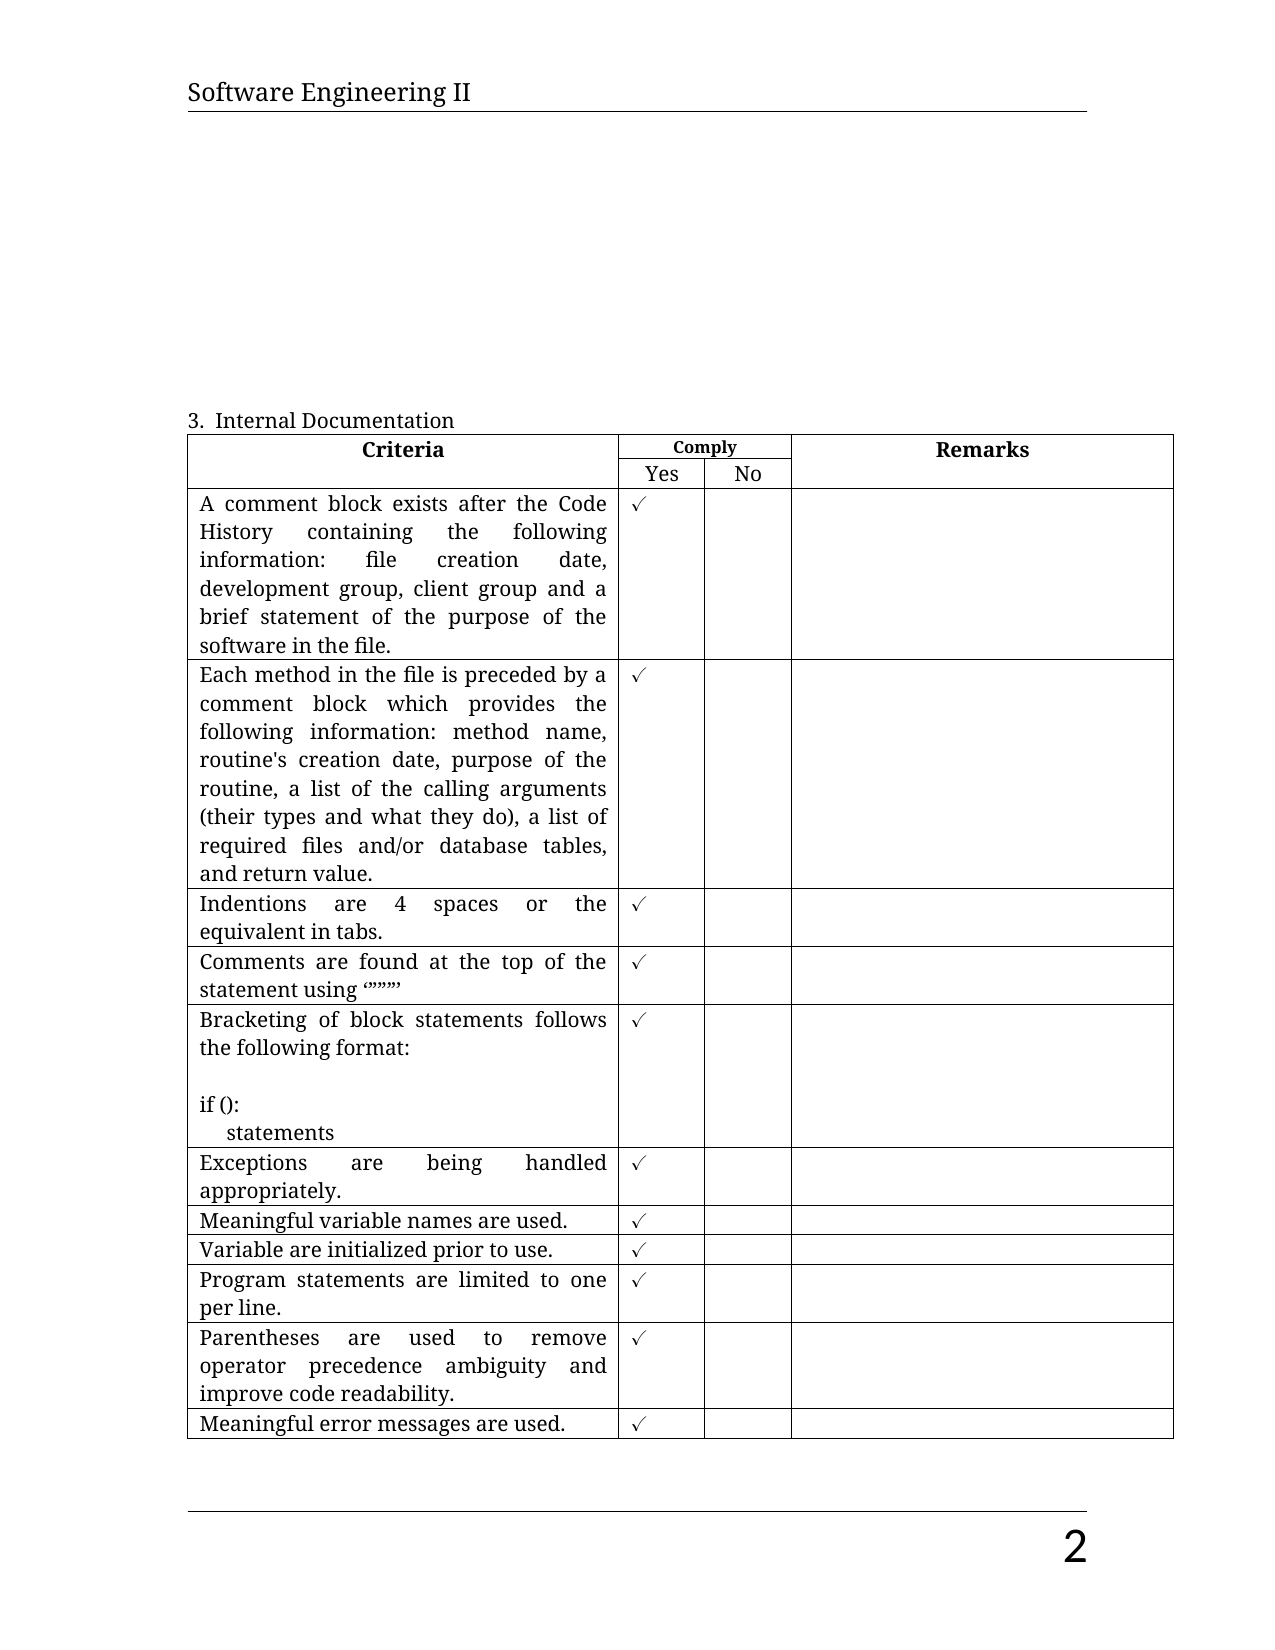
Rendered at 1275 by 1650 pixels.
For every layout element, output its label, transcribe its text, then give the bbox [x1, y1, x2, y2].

table_header Criteria [188, 435, 618, 488]
table_cell [705, 489, 791, 659]
table_cell ✓ [619, 1323, 704, 1408]
table_cell [705, 1409, 791, 1437]
table_cell [792, 1409, 1173, 1437]
table_cell ✓ [619, 1005, 704, 1147]
table_cell ✓ [619, 489, 704, 659]
table_cell [705, 889, 791, 946]
table_cell Exceptions are being handled appropriately. [188, 1148, 618, 1205]
table_cell ✓ [619, 1265, 704, 1322]
table_cell [792, 489, 1173, 659]
table_cell Meaningful variable names are used. [188, 1206, 618, 1234]
table_cell [705, 1265, 791, 1322]
table_cell ✓ [619, 660, 704, 888]
table_cell [792, 1265, 1173, 1322]
table_cell [705, 947, 791, 1004]
table_cell No [705, 459, 791, 488]
table_cell [792, 1206, 1173, 1234]
table_cell Yes [619, 459, 704, 488]
table_cell Program statements are limited to one per line. [188, 1265, 618, 1322]
table_cell [705, 1206, 791, 1234]
table_header Comply [619, 435, 791, 458]
table_cell [792, 660, 1173, 888]
table_cell [792, 889, 1173, 946]
table_cell [792, 1323, 1173, 1408]
text 3. Internal Documentation [187, 406, 1087, 434]
table_cell [705, 1323, 791, 1408]
table_cell ✓ [619, 1148, 704, 1205]
table_cell [792, 1005, 1173, 1147]
table_cell ✓ [619, 1206, 704, 1234]
table_cell [792, 1148, 1173, 1205]
table_cell A comment block exists after the Code History containing the following information: file creation date, development group, client group and a brief statement of the purpose of the software in the file. [188, 489, 618, 659]
table_cell ✓ [619, 947, 704, 1004]
table_cell Indentions are 4 spaces or the equivalent in tabs. [188, 889, 618, 946]
table_cell [705, 660, 791, 888]
table_cell Comments are found at the top of the statement using ‘”””’ [188, 947, 618, 1004]
table_cell Parentheses are used to remove operator precedence ambiguity and improve code readability. [188, 1323, 618, 1408]
table_cell Meaningful error messages are used. [188, 1409, 618, 1437]
table_cell [792, 1235, 1173, 1264]
table_cell Bracketing of block statements follows the following format: if (): statements [188, 1005, 618, 1147]
table_header Remarks [792, 435, 1173, 488]
table_cell ✓ [619, 1235, 704, 1264]
table_cell [792, 947, 1173, 1004]
table_cell ✓ [619, 889, 704, 946]
table_cell Each method in the file is preceded by a comment block which provides the following information: method name, routine's creation date, purpose of the routine, a list of the calling arguments (their types and what they do), a list of required files and/or database tables, and return value. [188, 660, 618, 888]
table_cell [705, 1235, 791, 1264]
table_cell ✓ [619, 1409, 704, 1437]
table_cell Variable are initialized prior to use. [188, 1235, 618, 1264]
table_cell [705, 1005, 791, 1147]
table_cell [705, 1148, 791, 1205]
